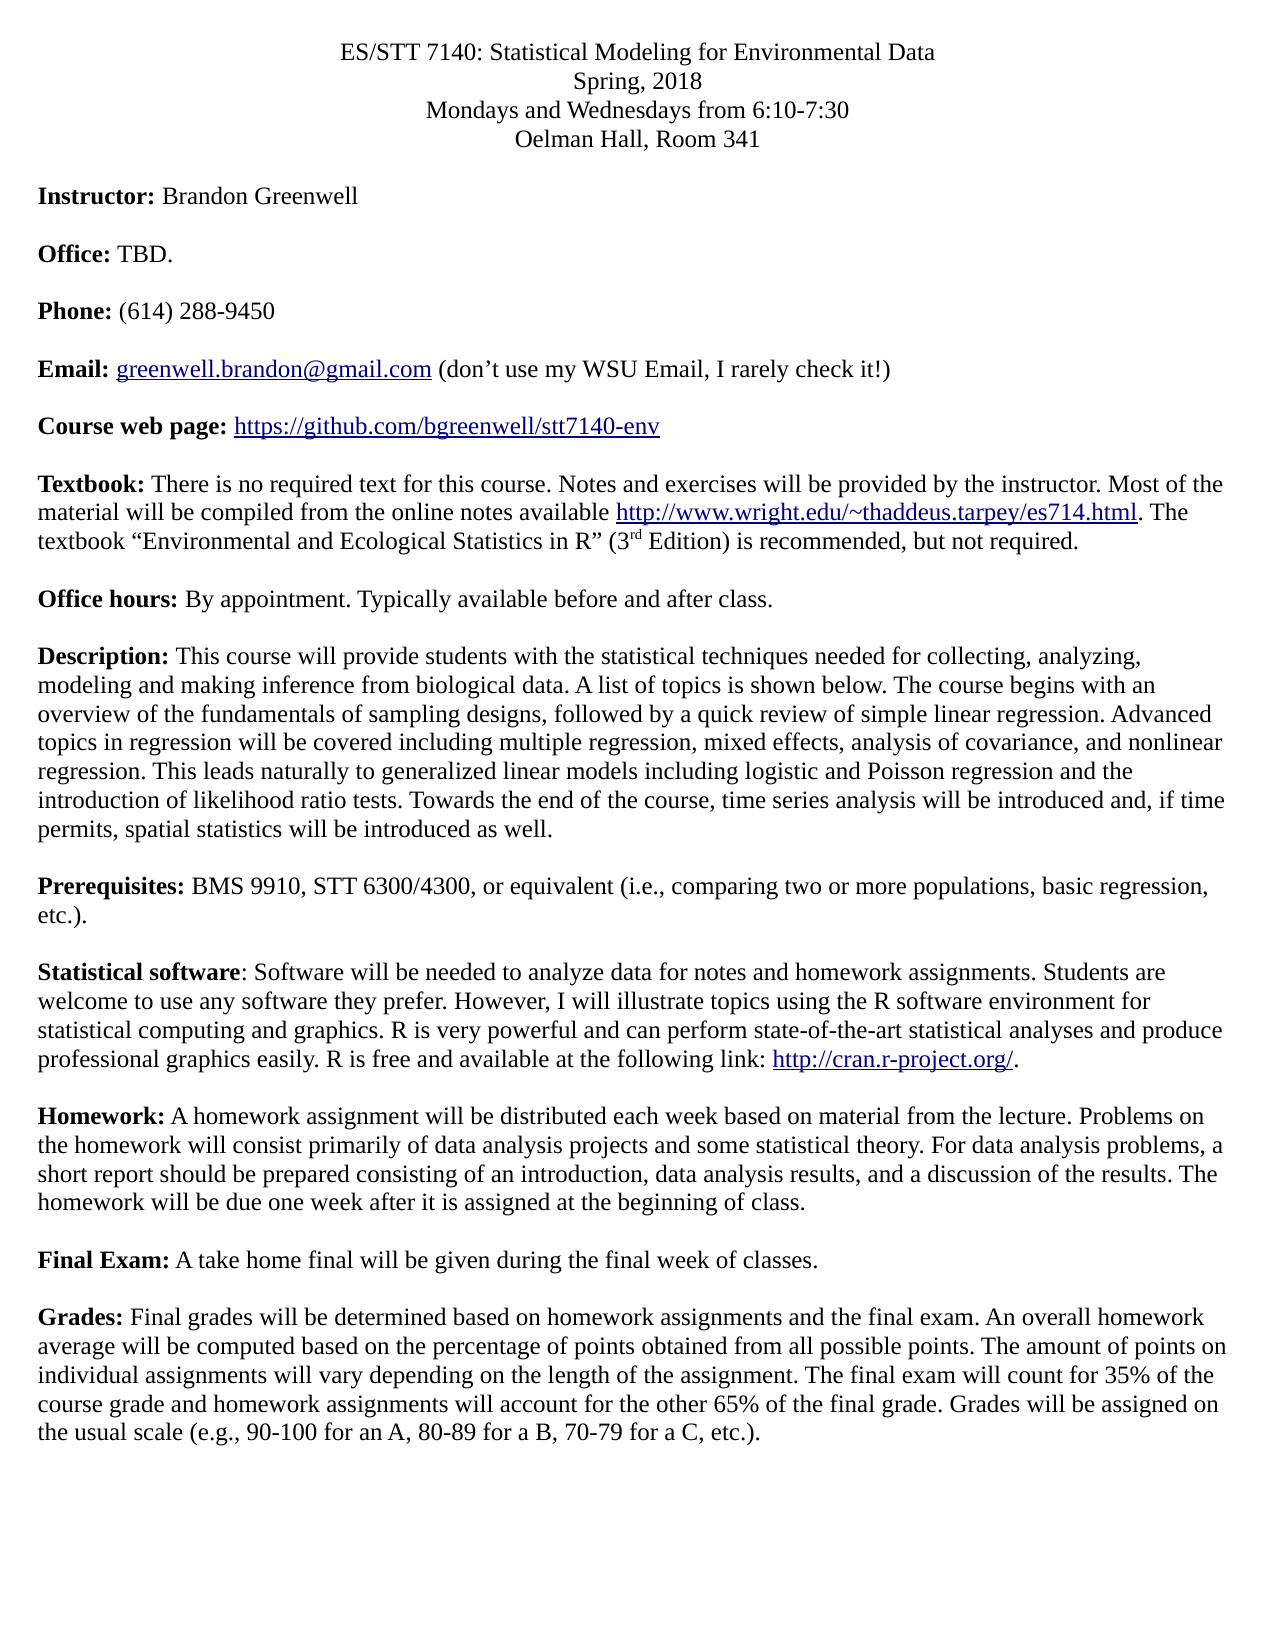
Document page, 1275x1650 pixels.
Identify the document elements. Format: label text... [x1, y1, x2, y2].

text Spring, 2018 [37, 66, 1237, 95]
text Office: TBD. [37, 239, 1237, 267]
text ES/STT 7140: Statistical Modeling for Environmental Data [37, 37, 1237, 66]
text Office hours: By appointment. Typically available before and after class. [37, 584, 1237, 612]
text Mondays and Wednesdays from 6:10-7:30 [37, 95, 1237, 124]
text Course web page: https://github.com/bgreenwell/stt7140-env [37, 411, 1237, 440]
text Final Exam: A take home final will be given during the final week of classes. [37, 1245, 1237, 1274]
text Prerequisites: BMS 9910, STT 6300/4300, or equivalent (i.e., comparing two or more populations, basic regression, etc.). [37, 871, 1237, 929]
text Textbook: There is no required text for this course. Notes and exercises will be provided by the instructor. Most of the material will be compiled from the online notes available http://www.wright.edu/~thaddeus.tarpey/es714.html. The textbook “Environmental and Ecological Statistics in R” (3rd Edition) is recommended, but not required. [37, 469, 1237, 555]
text Grades: Final grades will be determined based on homework assignments and the final exam. An overall homework average will be computed based on the percentage of points obtained from all possible points. The amount of points on individual assignments will vary depending on the length of the assignment. The final exam will count for 35% of the course grade and homework assignments will account for the other 65% of the final grade. Grades will be assigned on the usual scale (e.g., 90-100 for an A, 80-89 for a B, 70-79 for a C, etc.). [37, 1302, 1237, 1446]
text Oelman Hall, Room 341 [37, 124, 1237, 152]
text Email: greenwell.brandon@gmail.com (don’t use my WSU Email, I rarely check it!) [37, 354, 1237, 382]
text Statistical software: Software will be needed to analyze data for notes and homework assignments. Students are welcome to use any software they prefer. However, I will illustrate topics using the R software environment for statistical computing and graphics. R is very powerful and can perform state-of-the-art statistical analyses and produce professional graphics easily. R is free and available at the following link: http://cran.r-project.org/. [37, 957, 1237, 1072]
text Description: This course will provide students with the statistical techniques needed for collecting, analyzing, modeling and making inference from biological data. A list of topics is shown below. The course begins with an overview of the fundamentals of sampling designs, followed by a quick review of simple linear regression. Advanced topics in regression will be covered including multiple regression, mixed effects, analysis of covariance, and nonlinear regression. This leads naturally to generalized linear models including logistic and Poisson regression and the introduction of likelihood ratio tests. Towards the end of the course, time series analysis will be introduced and, if time permits, spatial statistics will be introduced as well. [37, 641, 1237, 842]
text Phone: (614) 288-9450 [37, 296, 1237, 325]
text Instructor: Brandon Greenwell [37, 181, 1237, 210]
text Homework: A homework assignment will be distributed each week based on material from the lecture. Problems on the homework will consist primarily of data analysis projects and some statistical theory. For data analysis problems, a short report should be prepared consisting of an introduction, data analysis results, and a discussion of the results. The homework will be due one week after it is assigned at the beginning of class. [37, 1101, 1237, 1216]
